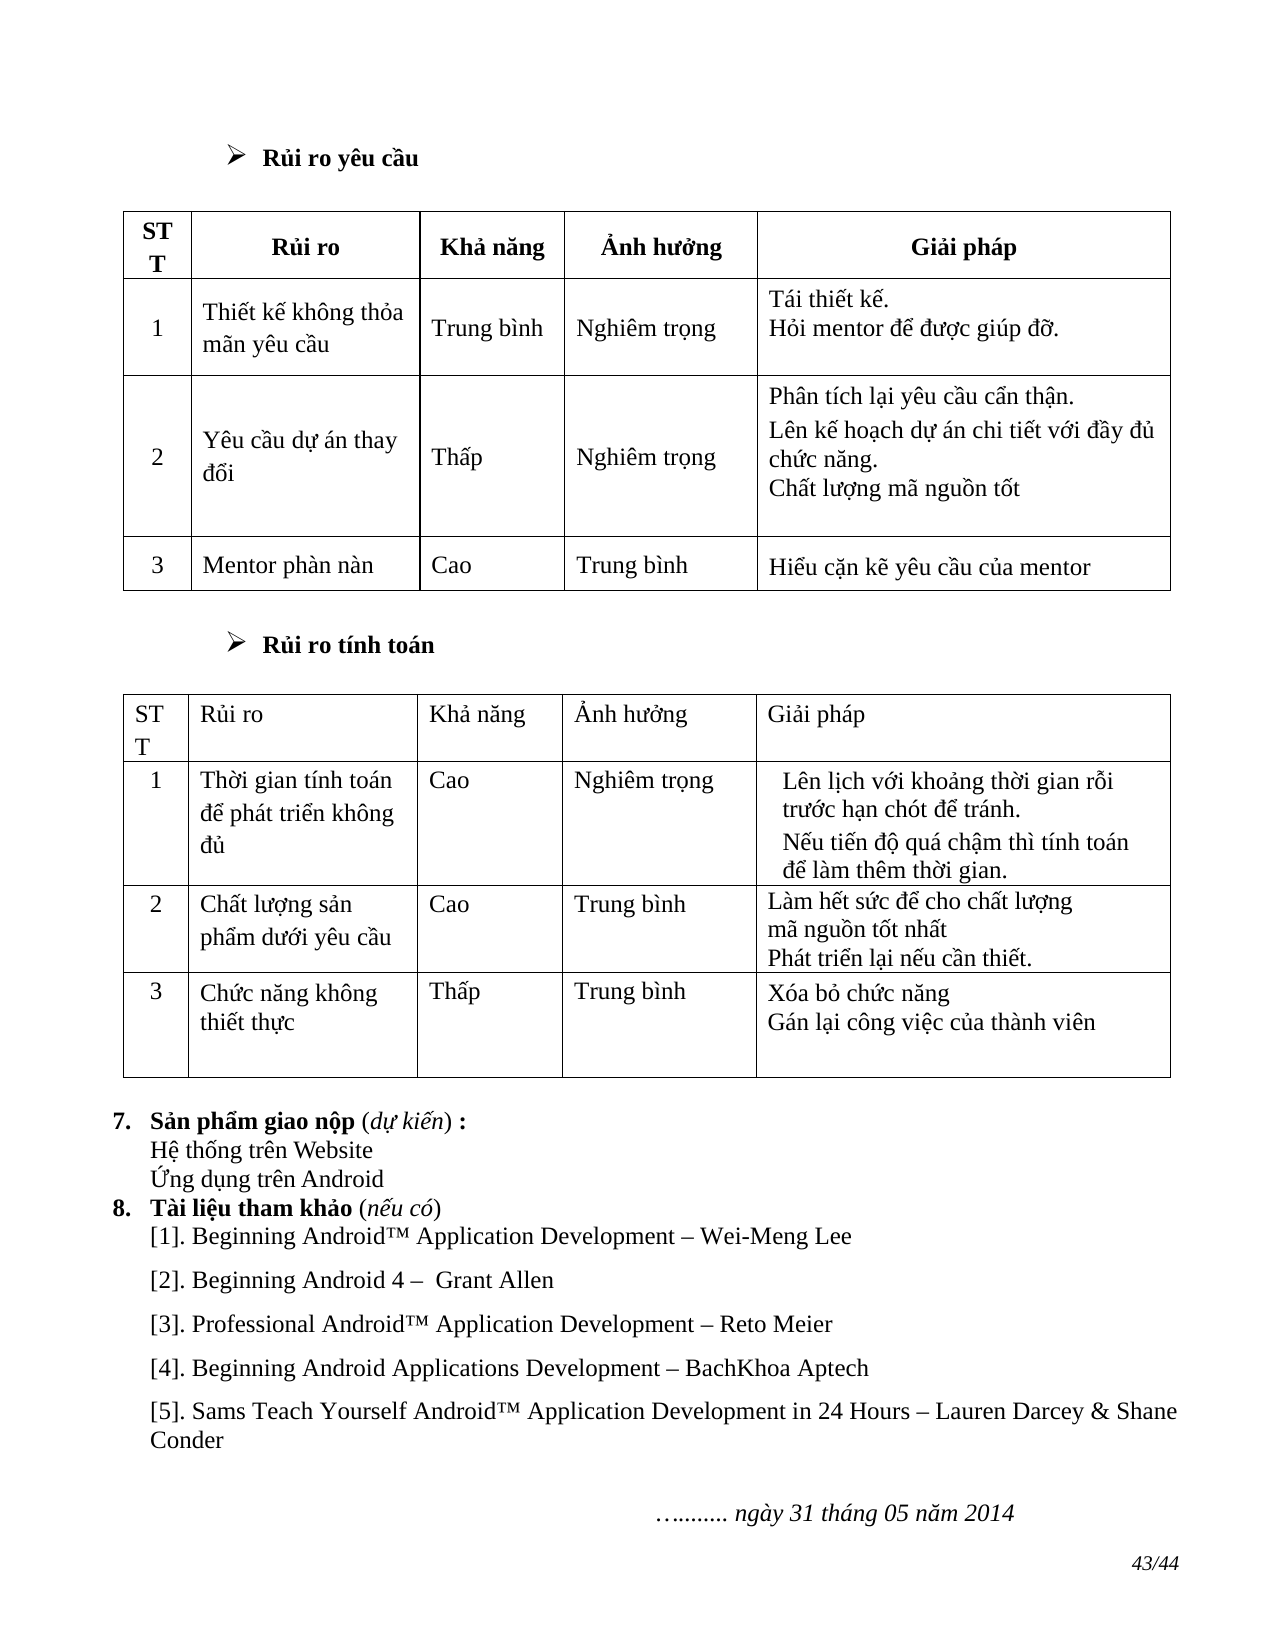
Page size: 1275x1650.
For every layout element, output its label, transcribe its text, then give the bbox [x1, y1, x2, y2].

table_cell Mentor phàn nàn [192, 537, 419, 590]
table_cell Thấp [421, 376, 564, 536]
list [3]. Professional Android™ Application Development – Reto Meier [150, 1309, 1181, 1338]
list Rủi ro tính toán [225, 626, 1181, 659]
table_cell Cao [418, 762, 562, 885]
table_cell Thời gian tính toán để phát triển không đủ [189, 762, 417, 885]
table_header STT [124, 695, 188, 761]
table_cell Chức năng không thiết thực [189, 973, 417, 1077]
text Hệ thống trên Website [150, 1135, 1181, 1164]
table_cell Nghiêm trọng [563, 762, 756, 885]
table_cell Làm hết sức để cho chất lượng mã nguồn tốt nhất Phát triển lại nếu cần thiết. [757, 886, 1170, 972]
table_header Khả năng [421, 212, 564, 278]
list [4]. Beginning Android Applications Development – BachKhoa Aptech [150, 1353, 1181, 1381]
table_cell 1 [124, 279, 191, 374]
table_cell Trung bình [563, 973, 756, 1077]
list Rủi ro yêu cầu [225, 139, 1181, 172]
table_cell Nghiêm trọng [565, 279, 757, 374]
table_cell 2 [124, 886, 188, 972]
table_cell Xóa bỏ chức năng Gán lại công việc của thành viên [757, 973, 1170, 1077]
table_cell Nghiêm trọng [565, 376, 757, 536]
table_cell 3 [124, 537, 191, 590]
list [5]. Sams Teach Yourself Android™ Application Development in 24 Hours – Lauren Darcey & Shane Conder [150, 1396, 1181, 1454]
table_cell Chất lượng sản phẩm dưới yêu cầu [189, 886, 417, 972]
table_cell Yêu cầu dự án thay đổi [192, 376, 419, 536]
table_header Rủi ro [192, 212, 419, 278]
list Sản phẩm giao nộp (dự kiến) : [112, 1106, 1181, 1135]
list [1]. Beginning Android™ Application Development – Wei-Meng Lee [150, 1221, 1181, 1250]
table_cell Trung bình [565, 537, 757, 590]
table_header Giải pháp [758, 212, 1170, 278]
table_cell Tái thiết kế. Hỏi mentor để được giúp đỡ. [758, 279, 1170, 374]
text Ứng dụng trên Android [150, 1164, 1181, 1193]
table_header Ảnh hưởng [565, 212, 757, 278]
table_header Giải pháp [757, 695, 1170, 761]
table_cell Cao [421, 537, 564, 590]
table_cell 1 [124, 762, 188, 885]
table_header Rủi ro [189, 695, 417, 761]
list [2]. Beginning Android 4 – Grant Allen [150, 1265, 1181, 1294]
table_cell Cao [418, 886, 562, 972]
table_header Khả năng [418, 695, 562, 761]
list Tài liệu tham khảo (nếu có) [112, 1193, 1181, 1221]
table_cell 3 [124, 973, 188, 1077]
table_cell Trung bình [563, 886, 756, 972]
table_cell Thấp [418, 973, 562, 1077]
table_header STT [124, 212, 191, 278]
table_cell Phân tích lại yêu cầu cẩn thận. Lên kế hoạch dự án chi tiết với đầy đủ chức năng. Chất lượng mã nguồn tốt [758, 376, 1170, 536]
table_cell Hiểu cặn kẽ yêu cầu của mentor [758, 537, 1170, 590]
table_cell 2 [124, 376, 191, 536]
table_header Ảnh hưởng [563, 695, 756, 761]
table_cell Lên lịch với khoảng thời gian rỗi trước hạn chót để tránh. Nếu tiến độ quá chậm thì tính toán để làm thêm thời gian. [757, 762, 1170, 885]
table_cell Thiết kế không thỏa mãn yêu cầu [192, 279, 419, 374]
text …........ ngày 31 tháng 05 năm 2014 [492, 1498, 1181, 1526]
table_cell Trung bình [421, 279, 564, 374]
